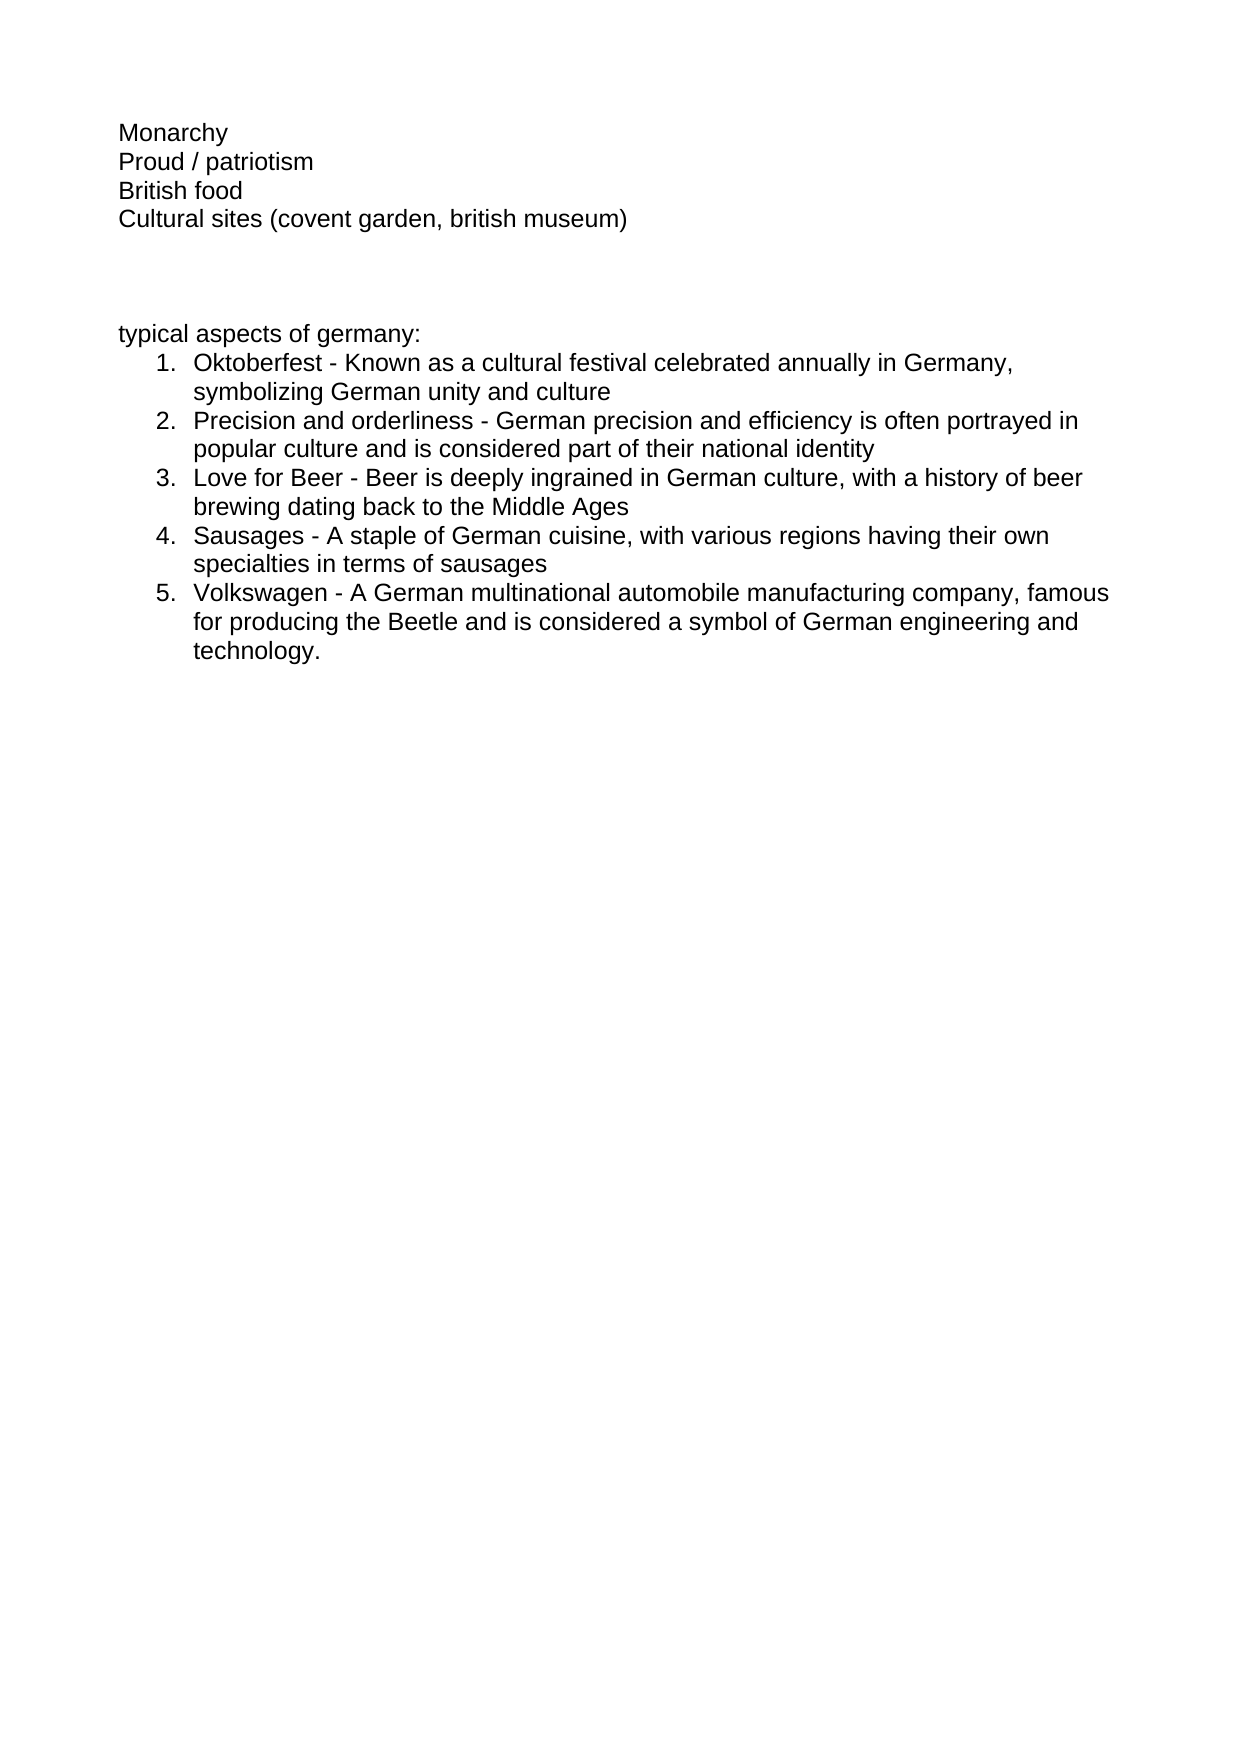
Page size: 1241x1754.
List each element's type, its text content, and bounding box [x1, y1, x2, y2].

list Love for Beer - Beer is deeply ingrained in German culture, with a history of beer brewing dating back to the Middle Ages [156, 463, 1122, 521]
text typical aspects of germany: [118, 319, 1122, 348]
text British food [118, 176, 1122, 204]
text Monarchy [118, 118, 1122, 147]
list Volkswagen - A German multinational automobile manufacturing company, famous for producing the Beetle and is considered a symbol of German engineering and technology. [156, 578, 1122, 664]
text Cultural sites (covent garden, british museum) [118, 204, 1122, 233]
list Oktoberfest - Known as a cultural festival celebrated annually in Germany, symbolizing German unity and culture [156, 348, 1122, 406]
list Sausages - A staple of German cuisine, with various regions having their own specialties in terms of sausages [156, 521, 1122, 578]
text Proud / patriotism [118, 147, 1122, 176]
list Precision and orderliness - German precision and efficiency is often portrayed in popular culture and is considered part of their national identity [156, 406, 1122, 463]
